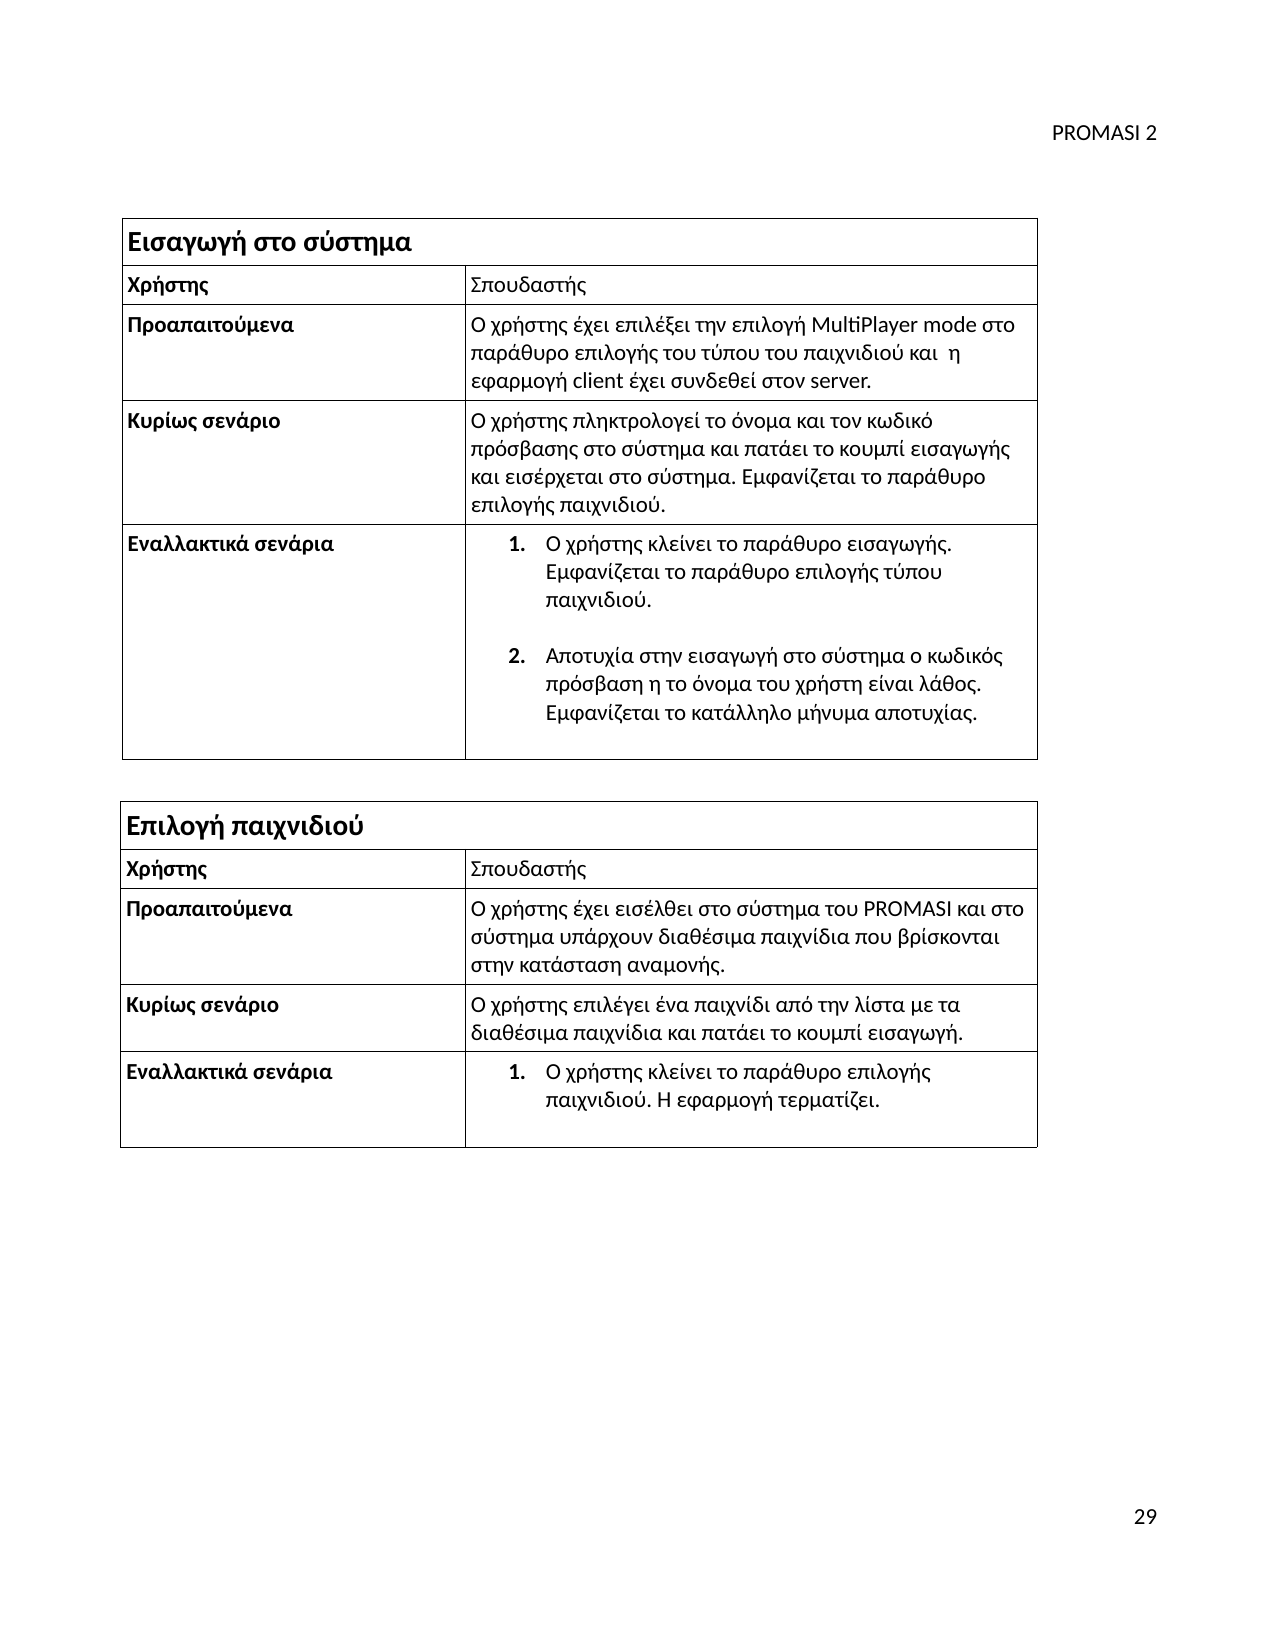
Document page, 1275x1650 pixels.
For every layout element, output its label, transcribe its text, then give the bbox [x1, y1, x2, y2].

table_cell Ο χρήστης πληκτρολογεί το όνομα και τον κωδικό πρόσβασης στο σύστημα και πατάει το κουμπί εισαγωγής και εισέρχεται στο σύστημα. Εμφανίζεται το παράθυρο επιλογής παιχνιδιού. [466, 401, 1037, 524]
table_cell Προαπαιτούμενα [123, 305, 465, 400]
table_cell Σπουδαστής [466, 266, 1037, 304]
table_cell Ο χρήστης κλείνει το παράθυρο επιλογής παιχνιδιού. Η εφαρμογή τερματίζει. [466, 1052, 1037, 1147]
table_cell Κυρίως σενάριο [121, 985, 465, 1051]
table_cell Χρήστης [121, 850, 465, 888]
table_cell Εναλλακτικά σενάρια [121, 1052, 465, 1147]
table_cell Ο χρήστης έχει εισέλθει στο σύστημα του PROMASI και στο σύστημα υπάρχουν διαθέσιμα παιχνίδια που βρίσκονται στην κατάσταση αναμονής. [466, 889, 1037, 984]
table_cell Ο χρήστης έχει επιλέξει την επιλογή MultiPlayer mode στο παράθυρο επιλογής του τύπου του παιχνιδιού και η εφαρμογή client έχει συνδεθεί στον server. [466, 305, 1037, 400]
table_cell Εναλλακτικά σενάρια [123, 525, 465, 759]
table_cell Σπουδαστής [466, 850, 1037, 888]
table_cell Κυρίως σενάριο [123, 401, 465, 524]
table_cell Ο χρήστης επιλέγει ένα παιχνίδι από την λίστα με τα διαθέσιμα παιχνίδια και πατάει το κουμπί εισαγωγή. [466, 985, 1037, 1051]
table_cell Προαπαιτούμενα [121, 889, 465, 984]
table_header Επιλογή παιχνιδιού [121, 802, 1037, 849]
table_cell Ο χρήστης κλείνει το παράθυρο εισαγωγής. Εμφανίζεται το παράθυρο επιλογής τύπου παιχνιδιού. Αποτυχία στην εισαγωγή στο σύστημα ο κωδικός πρόσβαση η το όνομα του χρήστη είναι λάθος. Εμφανίζεται το κατάλληλο μήνυμα αποτυχίας. [466, 525, 1037, 759]
table_header Εισαγωγή στο σύστημα [123, 219, 1037, 265]
table_cell Χρήστης [123, 266, 465, 304]
